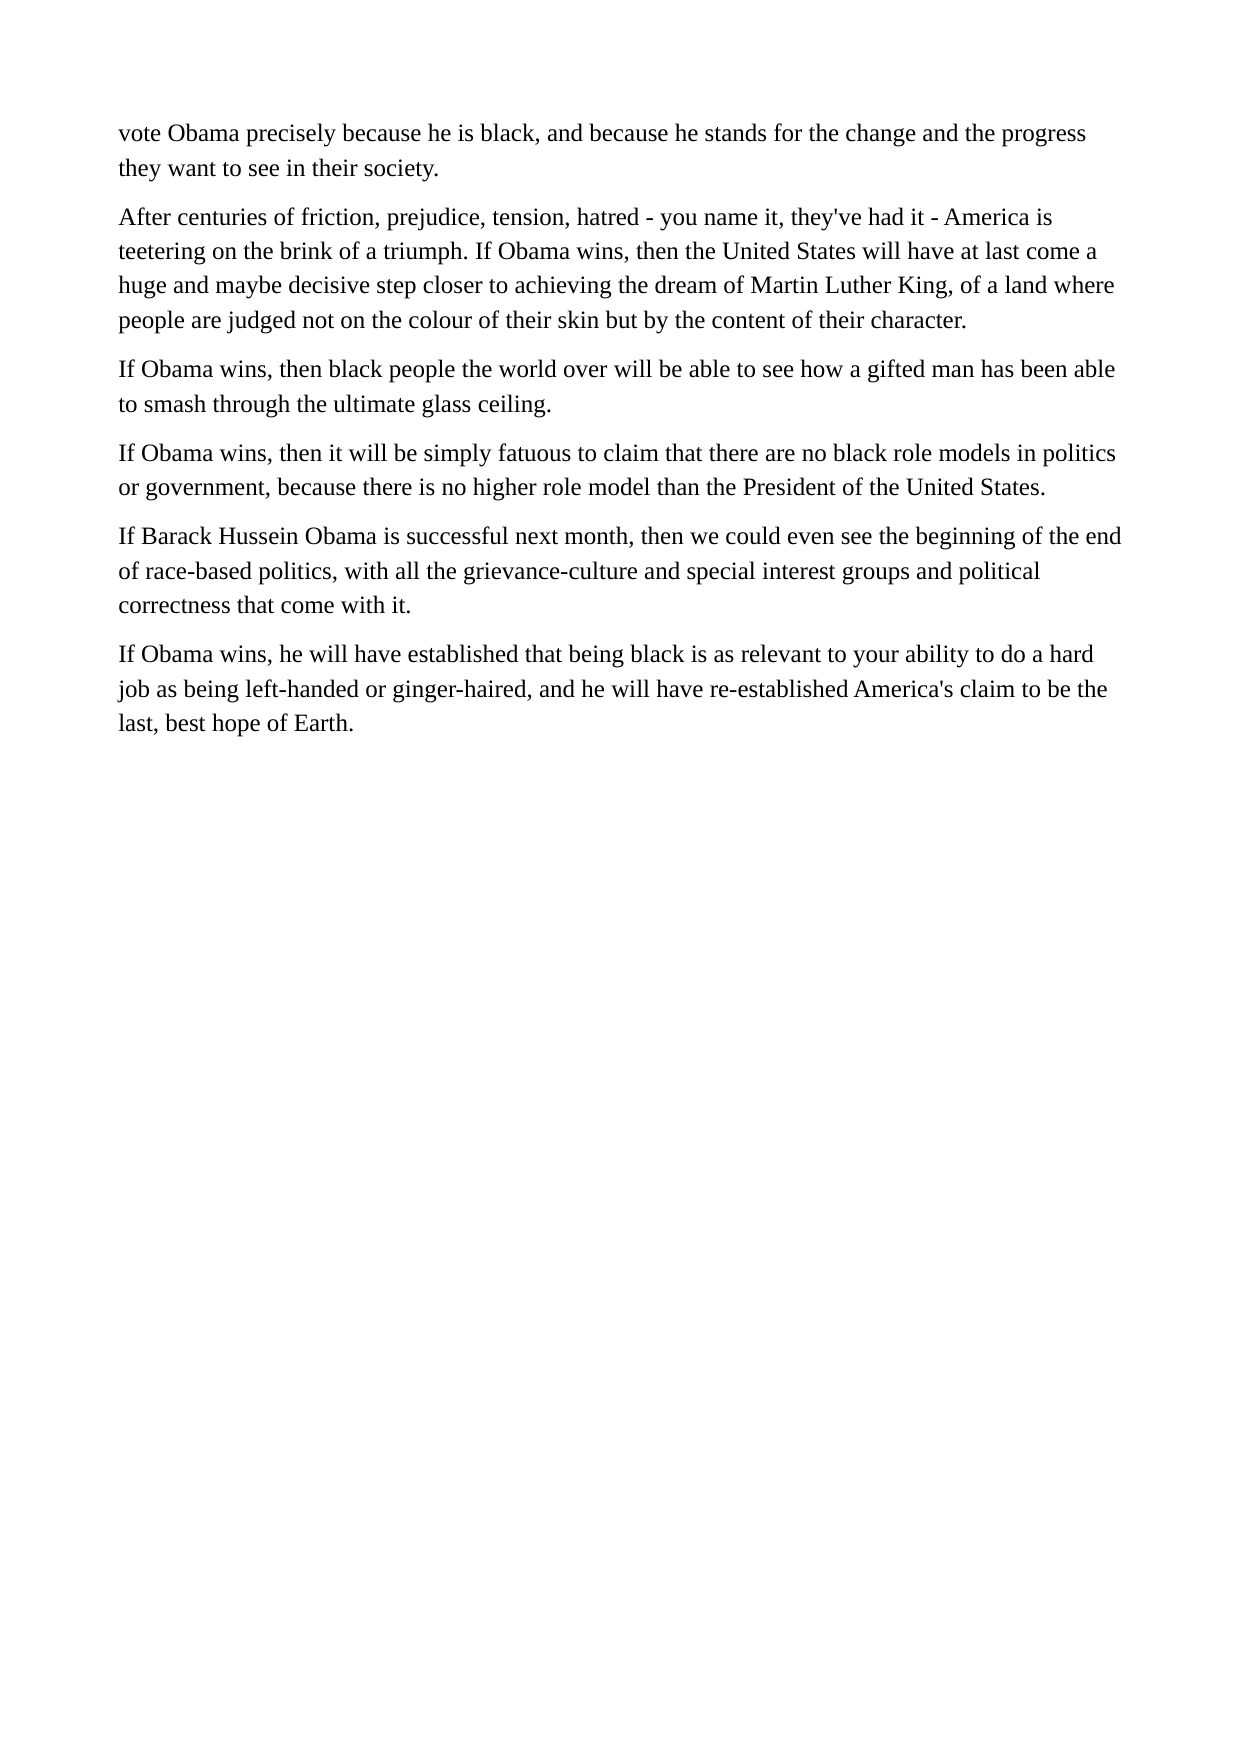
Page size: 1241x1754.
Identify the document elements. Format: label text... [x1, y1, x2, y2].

text vote Obama precisely because he is black, and because he stands for the change and the progress they want to see in their society. [118, 118, 1122, 181]
text If Obama wins, then black people the world over will be able to see how a gifted man has been able to smash through the ultimate glass ceiling. [118, 354, 1122, 417]
text After centuries of friction, prejudice, tension, hatred - you name it, they've had it - America is teetering on the brink of a triumph. If Obama wins, then the United States will have at last come a huge and maybe decisive step closer to achieving the dream of Martin Luther King, of a land where people are judged not on the colour of their skin but by the content of their character. [118, 202, 1122, 334]
text If Barack Hussein Obama is successful next month, then we could even see the beginning of the end of race-based politics, with all the grievance-culture and special interest groups and political correctness that come with it. [118, 521, 1122, 619]
text If Obama wins, then it will be simply fatuous to claim that there are no black role models in politics or government, because there is no higher role model than the President of the United States. [118, 438, 1122, 501]
text If Obama wins, he will have established that being black is as relevant to your ability to do a hard job as being left-handed or ginger-haired, and he will have re-established America's claim to be the last, best hope of Earth. [118, 639, 1122, 737]
